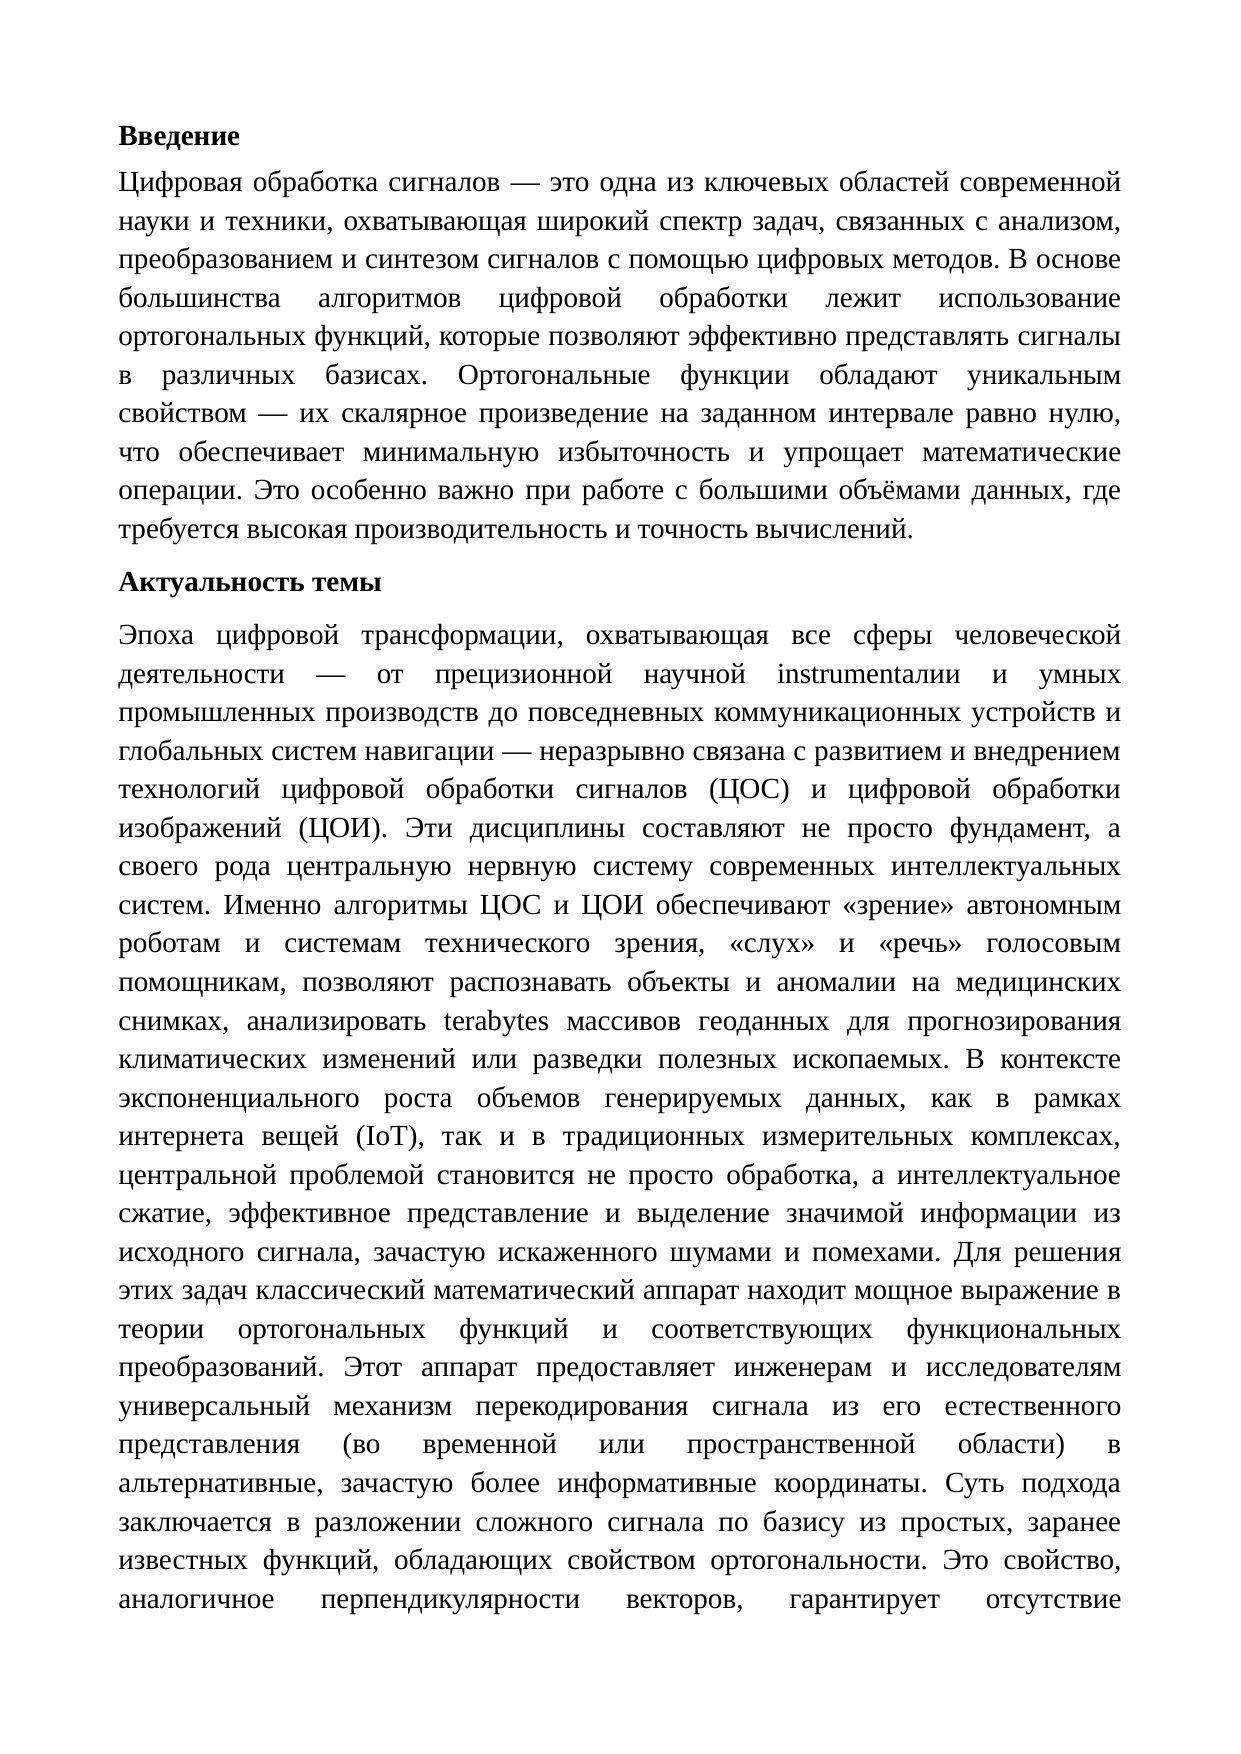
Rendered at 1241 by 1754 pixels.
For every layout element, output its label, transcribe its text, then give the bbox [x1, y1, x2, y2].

text Актуальность темы [118, 564, 1122, 598]
text Эпоха цифровой трансформации, охватывающая все сферы человеческой деятельности — от прецизионной научной instrumentалии и умных промышленных производств до повседневных коммуникационных устройств и глобальных систем навигации — неразрывно связана с развитием и внедрением технологий цифровой обработки сигналов (ЦОС) и цифровой обработки изображений (ЦОИ). Эти дисциплины составляют не просто фундамент, а своего рода центральную нервную систему современных интеллектуальных систем. Именно алгоритмы ЦОС и ЦОИ обеспечивают «зрение» автономным роботам и системам технического зрения, «слух» и «речь» голосовым помощникам, позволяют распознавать объекты и аномалии на медицинских снимках, анализировать terabytes массивов геоданных для прогнозирования климатических изменений или разведки полезных ископаемых. В контексте экспоненциального роста объемов генерируемых данных, как в рамках интернета вещей (IoT), так и в традиционных измерительных комплексах, центральной проблемой становится не просто обработка, а интеллектуальное сжатие, эффективное представление и выделение значимой информации из исходного сигнала, зачастую искаженного шумами и помехами. Для решения этих задач классический математический аппарат находит мощное выражение в теории ортогональных функций и соответствующих функциональных преобразований. Этот аппарат предоставляет инженерам и исследователям универсальный механизм перекодирования сигнала из его естественного представления (во временной или пространственной области) в альтернативные, зачастую более информативные координаты. Суть подхода заключается в разложении сложного сигнала по базису из простых, заранее известных функций, обладающих свойством ортогональности. Это свойство, аналогичное перпендикулярности векторов, гарантирует отсутствие [118, 617, 1122, 1614]
subtitle Введение [118, 118, 1122, 152]
text Цифровая обработка сигналов — это одна из ключевых областей современной науки и техники, охватывающая широкий спектр задач, связанных с анализом, преобразованием и синтезом сигналов с помощью цифровых методов. В основе большинства алгоритмов цифровой обработки лежит использование ортогональных функций, которые позволяют эффективно представлять сигналы в различных базисах. Ортогональные функции обладают уникальным свойством — их скалярное произведение на заданном интервале равно нулю, что обеспечивает минимальную избыточность и упрощает математические операции. Это особенно важно при работе с большими объёмами данных, где требуется высокая производительность и точность вычислений. [118, 164, 1122, 544]
